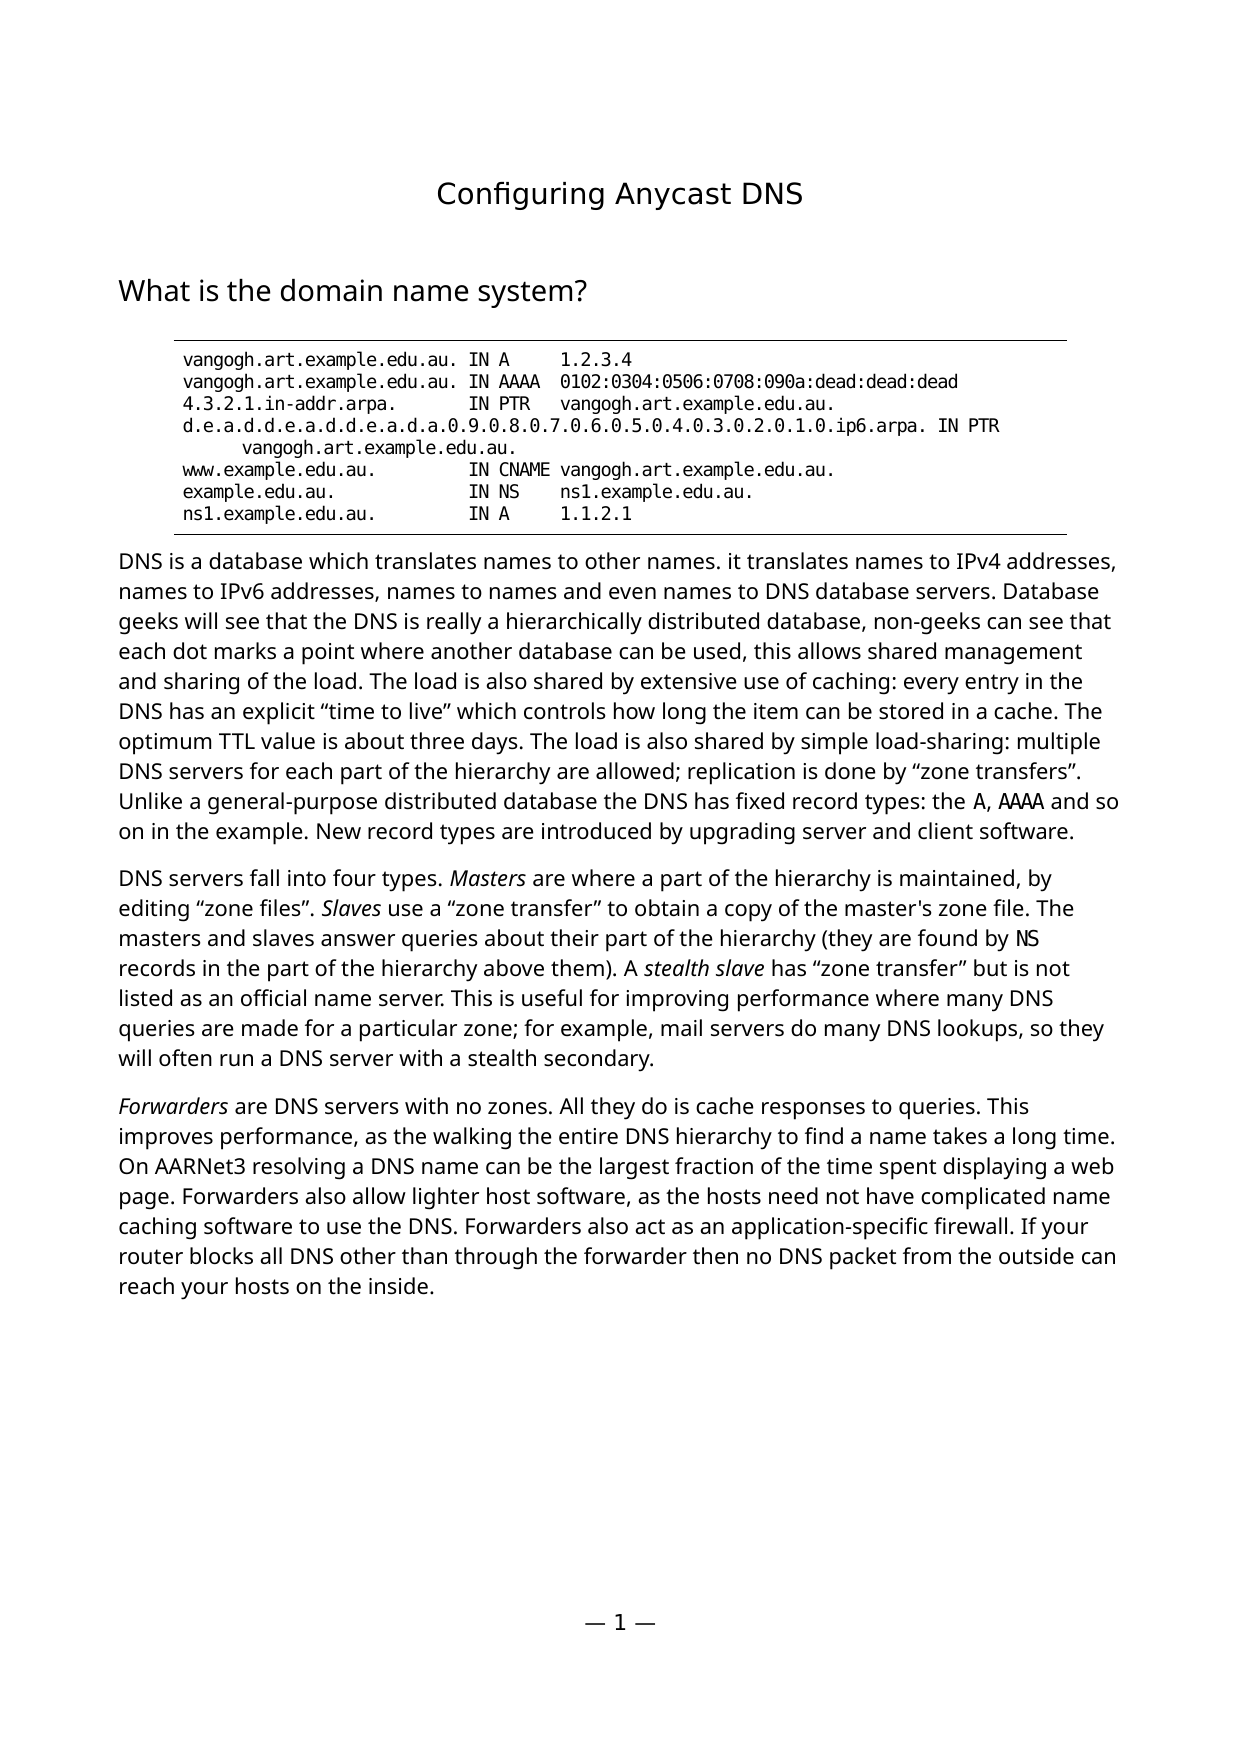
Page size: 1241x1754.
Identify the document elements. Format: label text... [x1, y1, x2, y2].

text DNS servers fall into four types. Masters are where a part of the hierarchy is maintained, by editing “zone files”. Slaves use a “zone transfer” to obtain a copy of the master's zone file. The masters and slaves answer queries about their part of the hierarchy (they are found by NS records in the part of the hierarchy above them). A stealth slave has “zone transfer” but is not listed as an official name server. This is useful for improving performance where many DNS queries are made for a particular zone; for example, mail servers do many DNS lookups, so they will often run a DNS server with a stealth secondary. [118, 863, 1122, 1073]
text Forwarders are DNS servers with no zones. All they do is cache responses to queries. This improves performance, as the walking the entire DNS hierarchy to find a name takes a long time. On AARNet3 resolving a DNS name can be the largest fraction of the time spent displaying a web page. Forwarders also allow lighter host software, as the hosts need not have complicated name caching software to use the DNS. Forwarders also act as an application-specific firewall. If your router blocks all DNS other than through the forwarder then no DNS packet from the outside can reach your hosts on the inside. [118, 1091, 1122, 1301]
text ns1.example.edu.au. IN A 1.1.2.1 [182, 503, 1058, 525]
text 4.3.2.1.in-addr.arpa. IN PTR vangogh.art.example.edu.au. [182, 393, 1058, 415]
text DNS is a database which translates names to other names. it translates names to IPv4 addresses, names to IPv6 addresses, names to names and even names to DNS database servers. Database geeks will see that the DNS is really a hierarchically distributed database, non-geeks can see that each dot marks a point where another database can be used, this allows shared management and sharing of the load. The load is also shared by extensive use of caching: every entry in the DNS has an explicit “time to live” which controls how long the item can be stored in a cache. The optimum TTL value is about three days. The load is also shared by simple load-sharing: multiple DNS servers for each part of the hierarchy are allowed; replication is done by “zone transfers”. Unlike a general-purpose distributed database the DNS has fixed record types: the A, AAAA and so on in the example. New record types are introduced by upgrading server and client software. [118, 328, 1122, 846]
subtitle Configuring Anycast DNS [118, 177, 1122, 211]
text vangogh.art.example.edu.au. IN AAAA 0102:0304:0506:0708:090a:dead:dead:dead [182, 371, 1058, 393]
text d.e.a.d.d.e.a.d.d.e.a.d.a.0.9.0.8.0.7.0.6.0.5.0.4.0.3.0.2.0.1.0.ip6.arpa. IN PTR vangogh.art.example.edu.au. [182, 415, 1058, 459]
text www.example.edu.au. IN CNAME vangogh.art.example.edu.au. [182, 459, 1058, 481]
subtitle What is the domain name system? [118, 271, 1122, 310]
text example.edu.au. IN NS ns1.example.edu.au. [182, 481, 1058, 503]
text vangogh.art.example.edu.au. IN A 1.2.3.4 [182, 349, 1058, 371]
